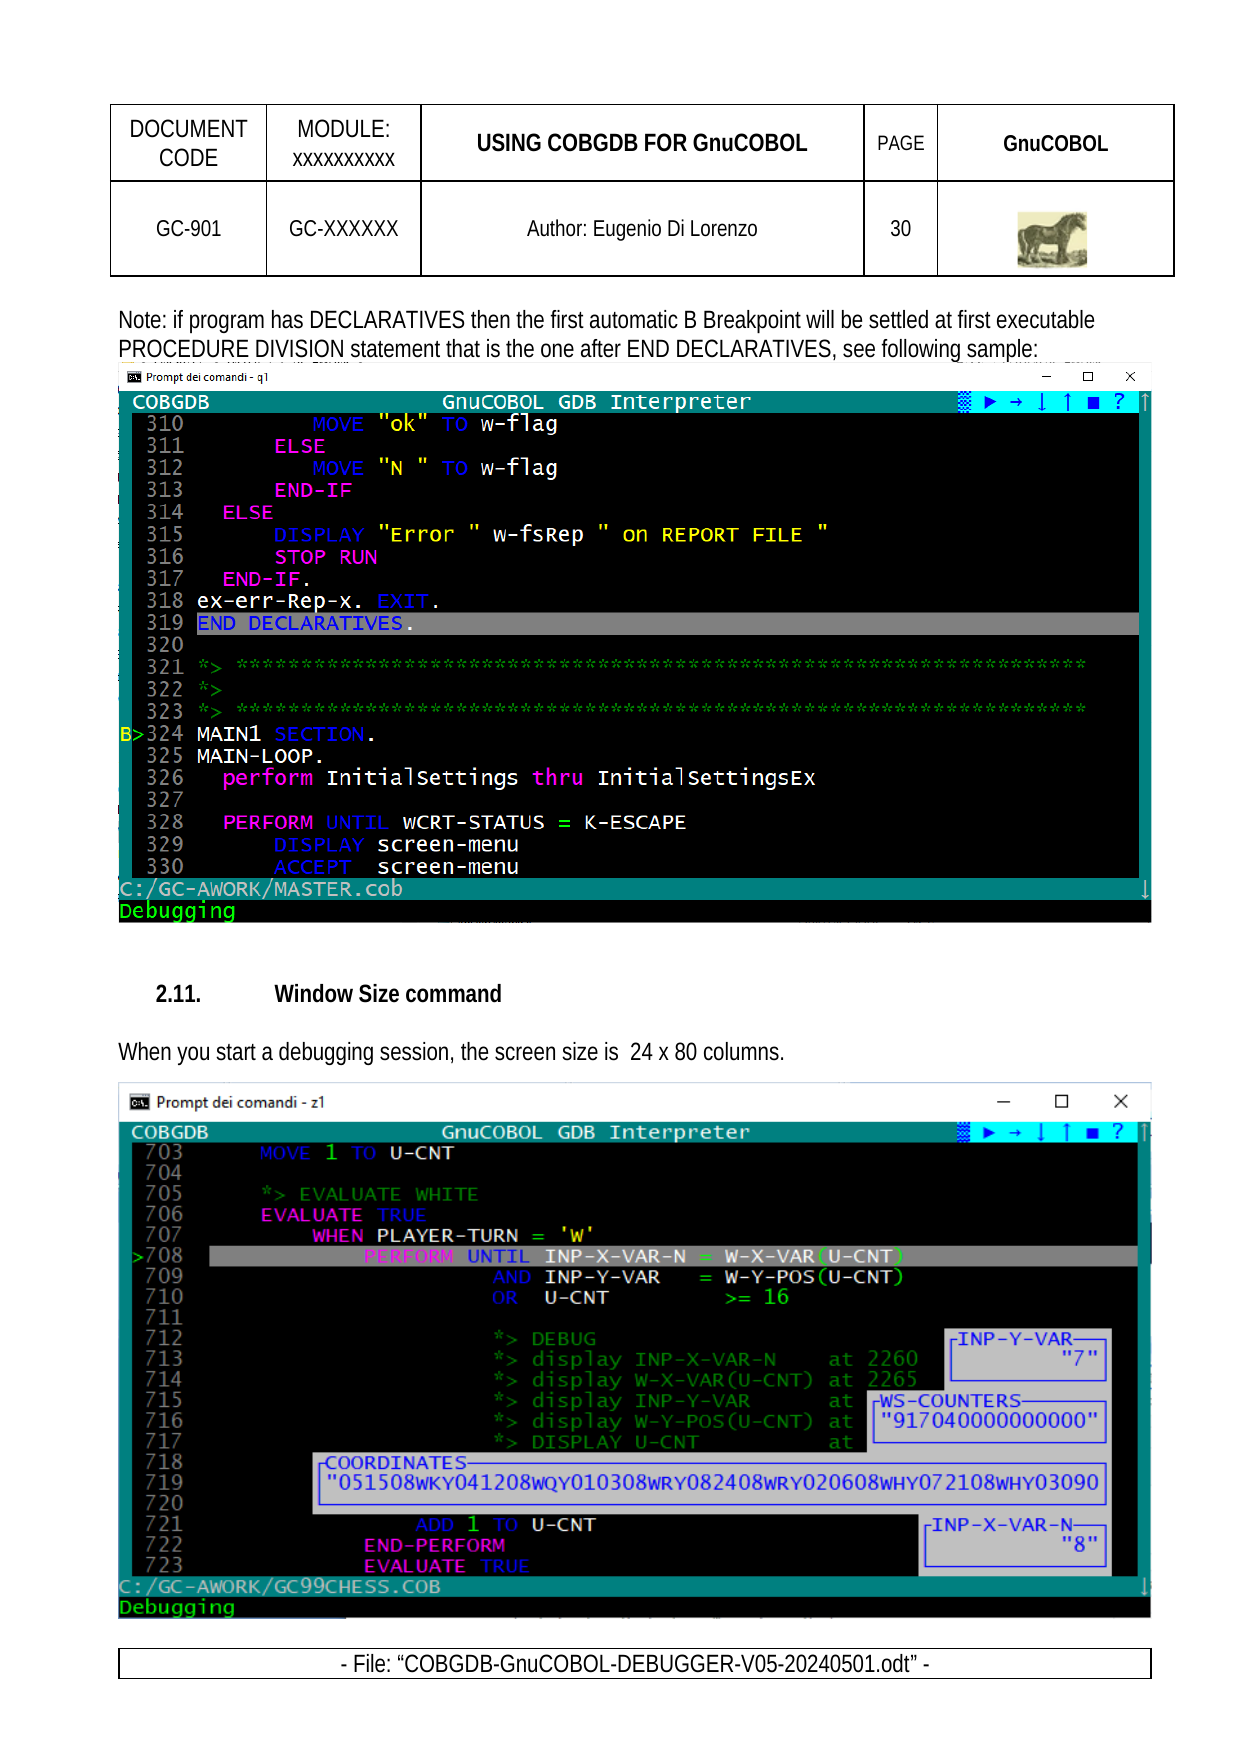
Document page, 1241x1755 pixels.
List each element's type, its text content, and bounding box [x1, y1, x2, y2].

subtitle Window Size command [156, 979, 1152, 1008]
text Note: if program has DECLARATIVES then the first automatic B Breakpoint will be settled at first executable PROCEDURE DIVISION statement that is the one after END DECLARATIVES, see following sample: [118, 305, 1152, 362]
text When you start a debugging session, the screen size is 24 x 80 columns. [118, 1037, 1152, 1065]
